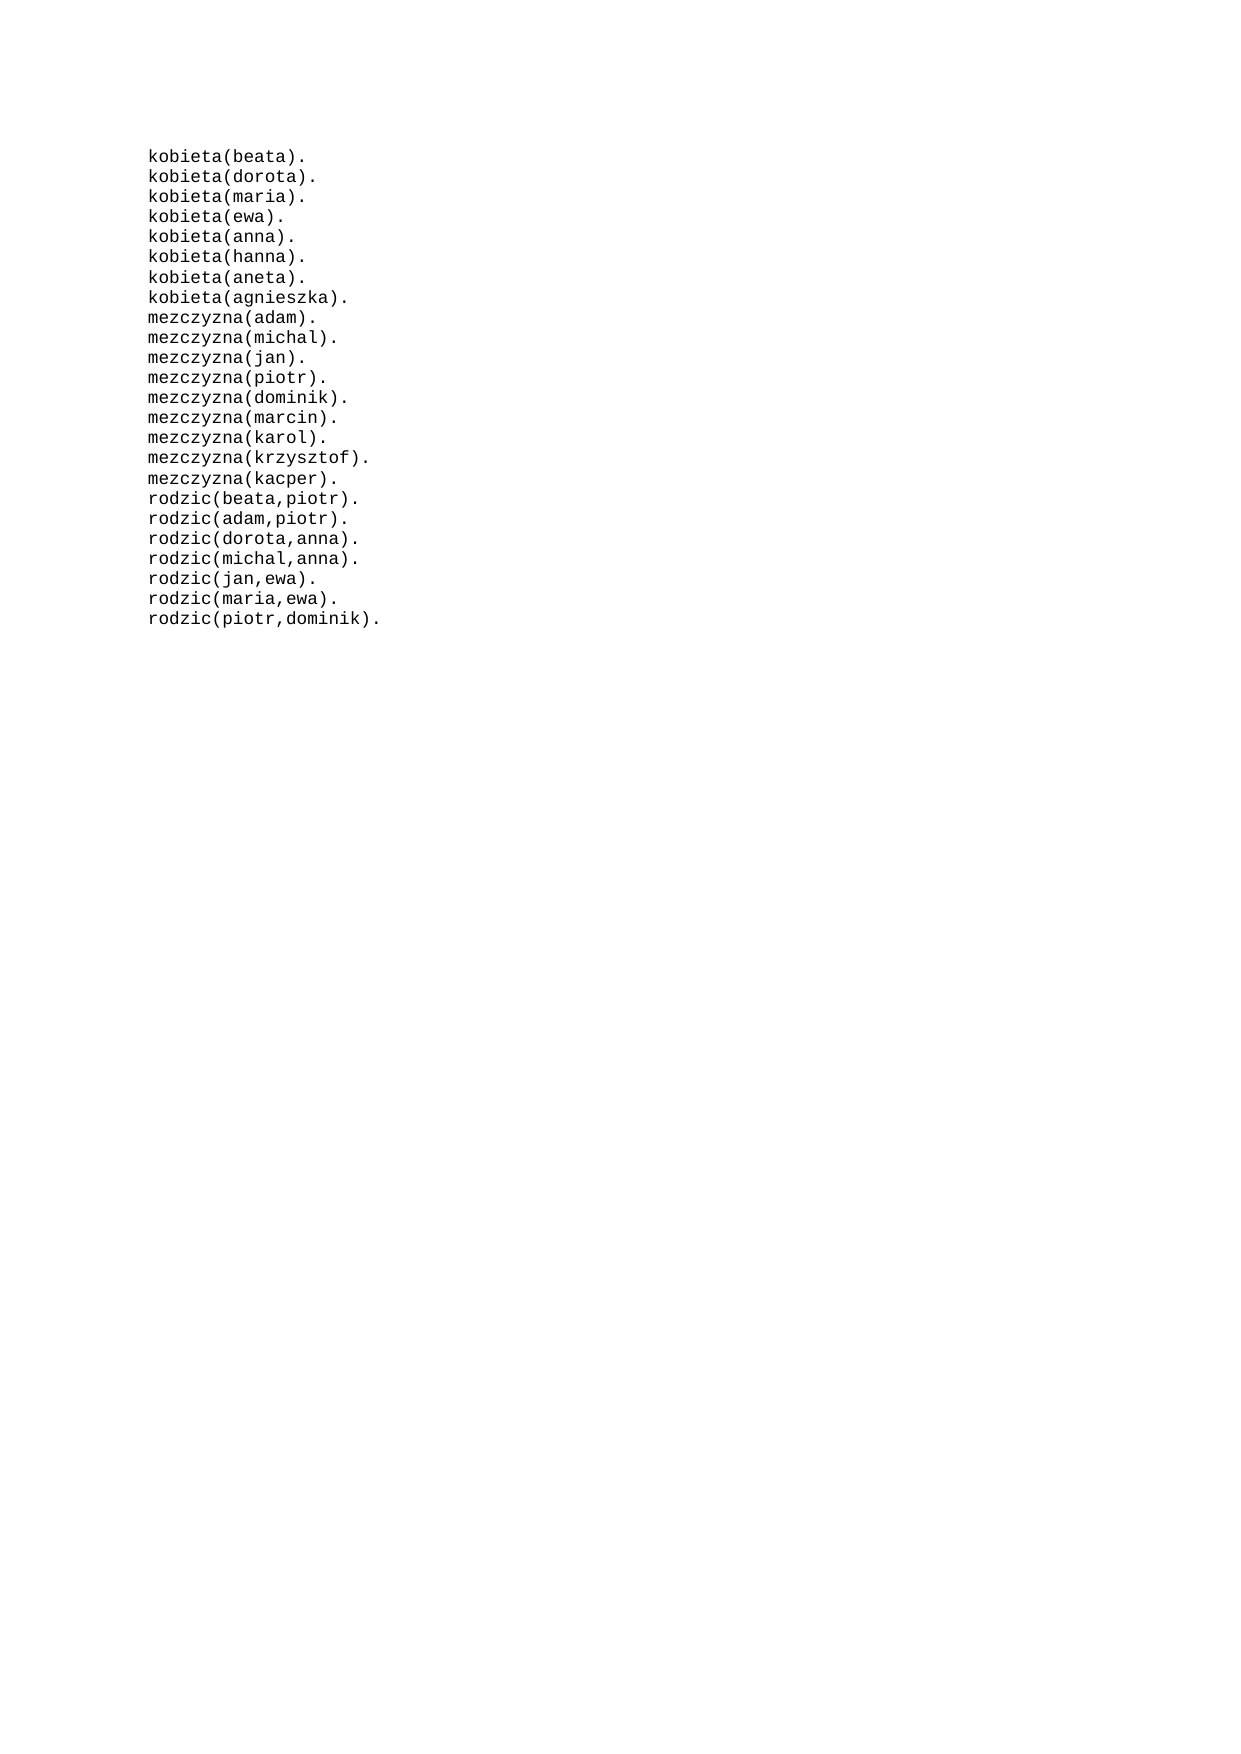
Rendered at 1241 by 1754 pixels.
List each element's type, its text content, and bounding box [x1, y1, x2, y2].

text kobieta(beata). [148, 148, 1093, 168]
text rodzic(jan,ewa). [148, 570, 1093, 590]
text kobieta(dorota). [148, 168, 1093, 188]
text rodzic(dorota,anna). [148, 529, 1093, 550]
text kobieta(agnieszka). [148, 288, 1093, 308]
text mezczyzna(kacper). [148, 469, 1093, 489]
text kobieta(ewa). [148, 208, 1093, 228]
text kobieta(aneta). [148, 268, 1093, 288]
text mezczyzna(krzysztof). [148, 449, 1093, 469]
text kobieta(maria). [148, 188, 1093, 208]
text rodzic(beata,piotr). [148, 489, 1093, 509]
text mezczyzna(piotr). [148, 369, 1093, 389]
text mezczyzna(dominik). [148, 389, 1093, 409]
text mezczyzna(michal). [148, 328, 1093, 349]
text kobieta(hanna). [148, 248, 1093, 268]
text mezczyzna(marcin). [148, 409, 1093, 429]
text rodzic(michal,anna). [148, 550, 1093, 570]
text mezczyzna(karol). [148, 429, 1093, 449]
text rodzic(maria,ewa). [148, 590, 1093, 610]
text rodzic(piotr,dominik). [148, 610, 1093, 630]
text mezczyzna(adam). [148, 308, 1093, 328]
text rodzic(adam,piotr). [148, 509, 1093, 529]
text mezczyzna(jan). [148, 349, 1093, 369]
text kobieta(anna). [148, 228, 1093, 248]
